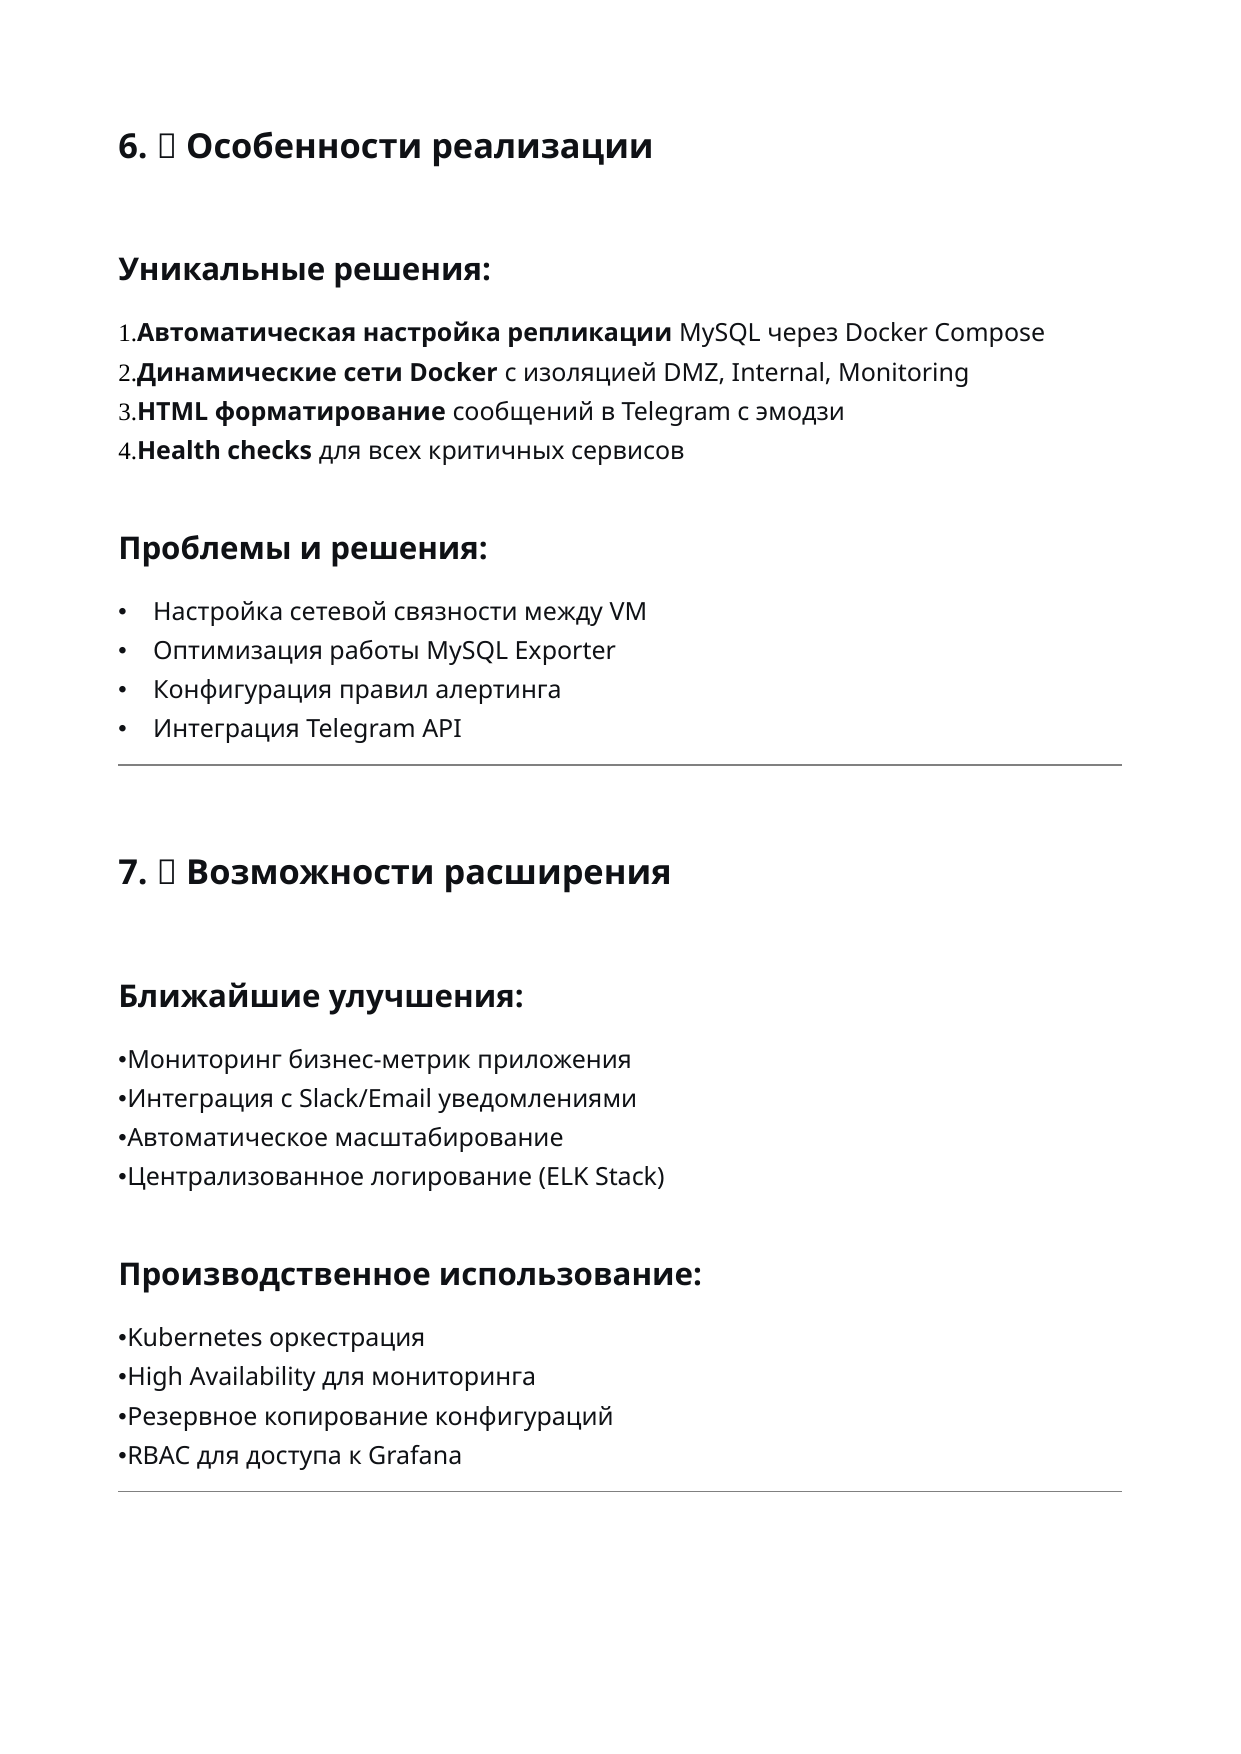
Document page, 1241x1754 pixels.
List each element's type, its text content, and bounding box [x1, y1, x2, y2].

subtitle Уникальные решения: [118, 243, 1122, 290]
list ✅ Конфигурация правил алертинга [118, 672, 1122, 706]
list Динамические сети Docker с изоляцией DMZ, Internal, Monitoring [118, 354, 1122, 388]
list Автоматическая настройка репликации MySQL через Docker Compose [118, 315, 1122, 349]
list ✅ Интеграция Telegram API [118, 711, 1122, 745]
list Мониторинг бизнес-метрик приложения [118, 1041, 1122, 1075]
subtitle 7. 🚀 Возможности расширения [118, 844, 1122, 894]
list Kubernetes оркестрация [118, 1320, 1122, 1354]
list Health checks для всех критичных сервисов [118, 432, 1122, 467]
list ✅ Оптимизация работы MySQL Exporter [118, 633, 1122, 667]
list RBAC для доступа к Grafana [118, 1437, 1122, 1471]
list ✅ Настройка сетевой связности между VM [118, 593, 1122, 628]
subtitle Производственное использование: [118, 1248, 1122, 1295]
list HTML форматирование сообщений в Telegram с эмодзи [118, 393, 1122, 427]
list Интеграция с Slack/Email уведомлениями [118, 1081, 1122, 1114]
subtitle 6. 🔧 Особенности реализации [118, 118, 1122, 168]
list High Availability для мониторинга [118, 1359, 1122, 1393]
list Резервное копирование конфигураций [118, 1398, 1122, 1432]
subtitle Ближайшие улучшения: [118, 969, 1122, 1016]
subtitle Проблемы и решения: [118, 522, 1122, 568]
list Автоматическое масштабирование [118, 1120, 1122, 1154]
list Централизованное логирование (ELK Stack) [118, 1159, 1122, 1193]
